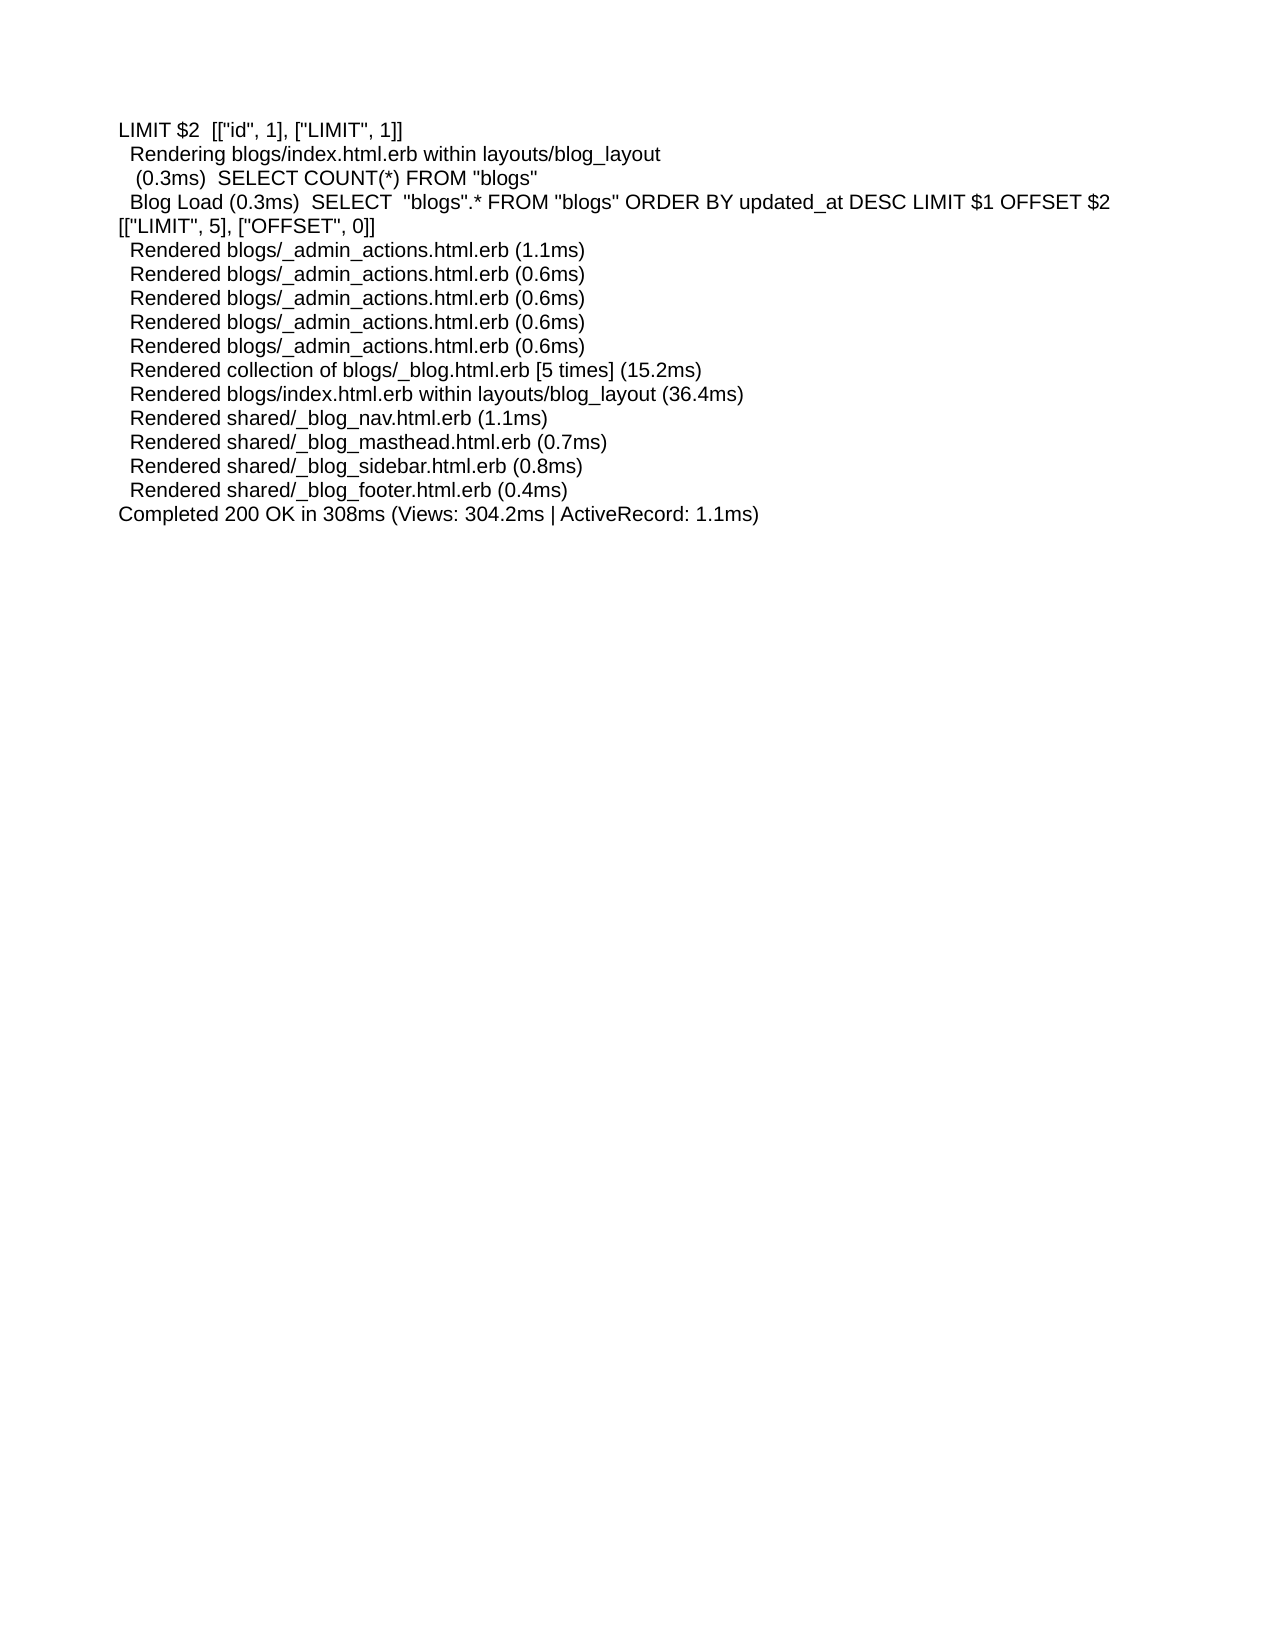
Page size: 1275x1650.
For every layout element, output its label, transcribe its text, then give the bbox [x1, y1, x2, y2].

text LIMIT $2 [["id", 1], ["LIMIT", 1]] Rendering blogs/index.html.erb within layouts/blog_layout (0.3ms) SELECT COUNT(*) FROM "blogs" Blog Load (0.3ms) SELECT "blogs".* FROM "blogs" ORDER BY updated_at DESC LIMIT $1 OFFSET $2 [["LIMIT", 5], ["OFFSET", 0]] Rendered blogs/_admin_actions.html.erb (1.1ms) Rendered blogs/_admin_actions.html.erb (0.6ms) Rendered blogs/_admin_actions.html.erb (0.6ms) Rendered blogs/_admin_actions.html.erb (0.6ms) Rendered blogs/_admin_actions.html.erb (0.6ms) Rendered collection of blogs/_blog.html.erb [5 times] (15.2ms) Rendered blogs/index.html.erb within layouts/blog_layout (36.4ms) Rendered shared/_blog_nav.html.erb (1.1ms) Rendered shared/_blog_masthead.html.erb (0.7ms) Rendered shared/_blog_sidebar.html.erb (0.8ms) Rendered shared/_blog_footer.html.erb (0.4ms) Completed 200 OK in 308ms (Views: 304.2ms | ActiveRecord: 1.1ms) [118, 118, 1157, 549]
